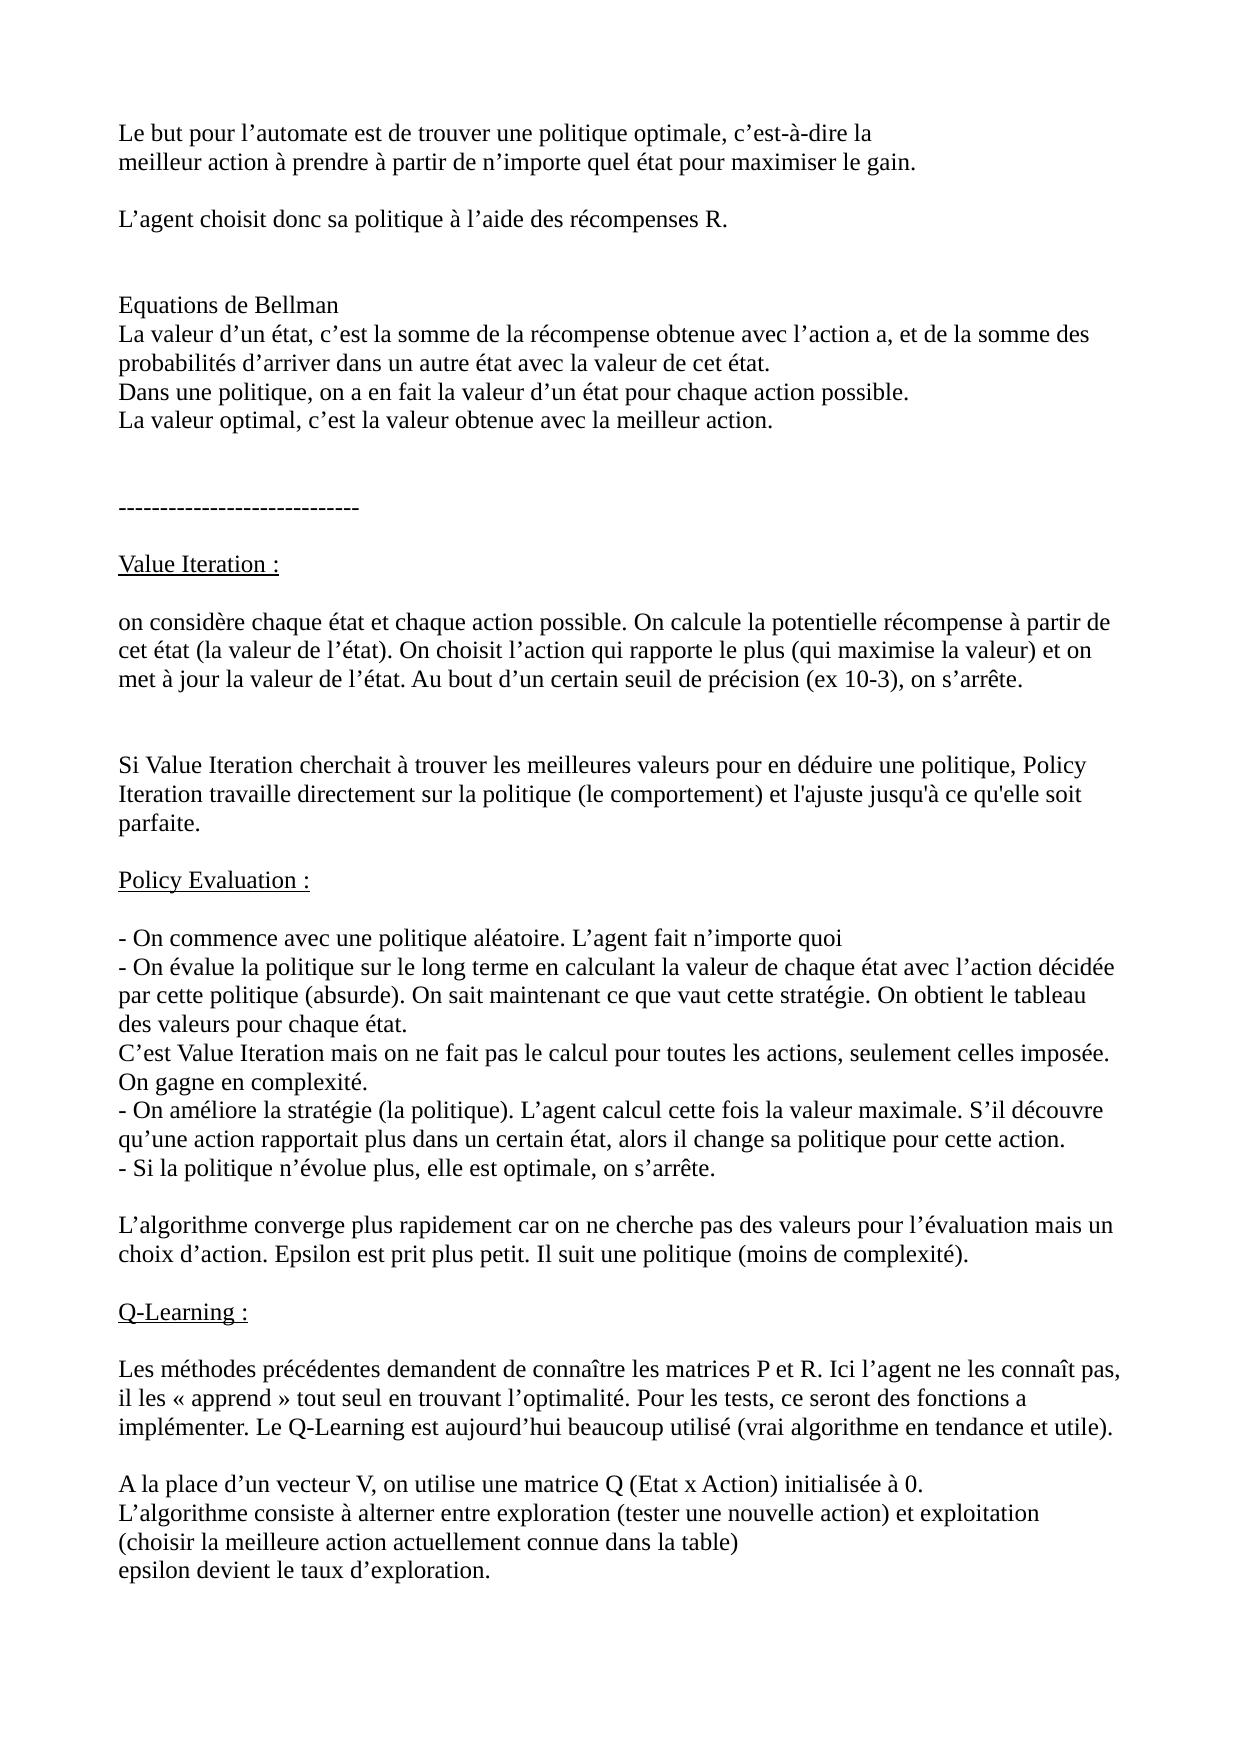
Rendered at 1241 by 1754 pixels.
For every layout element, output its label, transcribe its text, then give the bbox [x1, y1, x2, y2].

text La valeur d’un état, c’est la somme de la récompense obtenue avec l’action a, et de la somme des probabilités d’arriver dans un autre état avec la valeur de cet état. [118, 319, 1122, 377]
text Les méthodes précédentes demandent de connaître les matrices P et R. Ici l’agent ne les connaît pas, il les « apprend » tout seul en trouvant l’optimalité. Pour les tests, ce seront des fonctions a implémenter. Le Q-Learning est aujourd’hui beaucoup utilisé (vrai algorithme en tendance et utile). [118, 1354, 1122, 1441]
text La valeur optimal, c’est la valeur obtenue avec la meilleur action. [118, 406, 1122, 434]
text Value Iteration : [118, 549, 1122, 578]
text L’algorithme consiste à alterner entre exploration (tester une nouvelle action) et exploitation (choisir la meilleure action actuellement connue dans la table) [118, 1498, 1122, 1556]
text L’algorithme converge plus rapidement car on ne cherche pas des valeurs pour l’évaluation mais un choix d’action. Epsilon est prit plus petit. Il suit une politique (moins de complexité). [118, 1211, 1122, 1268]
text on considère chaque état et chaque action possible. On calcule la potentielle récompense à partir de cet état (la valeur de l’état). On choisit l’action qui rapporte le plus (qui maximise la valeur) et on met à jour la valeur de l’état. Au bout d’un certain seuil de précision (ex 10-3), on s’arrête. [118, 607, 1122, 693]
text Policy Evaluation : [118, 866, 1122, 894]
text - On commence avec une politique aléatoire. L’agent fait n’importe quoi [118, 923, 1122, 952]
text - Si la politique n’évolue plus, elle est optimale, on s’arrête. [118, 1153, 1122, 1182]
text Q-Learning : [118, 1297, 1122, 1326]
text Dans une politique, on a en fait la valeur d’un état pour chaque action possible. [118, 377, 1122, 406]
text L’agent choisit donc sa politique à l’aide des récompenses R. [118, 204, 1122, 233]
text meilleur action à prendre à partir de n’importe quel état pour maximiser le gain. [118, 147, 1122, 176]
text Le but pour l’automate est de trouver une politique optimale, c’est-à-dire la [118, 118, 1122, 147]
text Si Value Iteration cherchait à trouver les meilleures valeurs pour en déduire une politique, Policy Iteration travaille directement sur la politique (le comportement) et l'ajuste jusqu'à ce qu'elle soit parfaite. [118, 751, 1122, 837]
text A la place d’un vecteur V, on utilise une matrice Q (Etat x Action) initialisée à 0. [118, 1469, 1122, 1498]
text ----------------------------- [118, 492, 1122, 521]
text epsilon devient le taux d’exploration. [118, 1556, 1122, 1584]
text Equations de Bellman [118, 291, 1122, 319]
text C’est Value Iteration mais on ne fait pas le calcul pour toutes les actions, seulement celles imposée. On gagne en complexité. [118, 1038, 1122, 1096]
text - On évalue la politique sur le long terme en calculant la valeur de chaque état avec l’action décidée par cette politique (absurde). On sait maintenant ce que vaut cette stratégie. On obtient le tableau des valeurs pour chaque état. [118, 952, 1122, 1038]
text - On améliore la stratégie (la politique). L’agent calcul cette fois la valeur maximale. S’il découvre qu’une action rapportait plus dans un certain état, alors il change sa politique pour cette action. [118, 1096, 1122, 1153]
